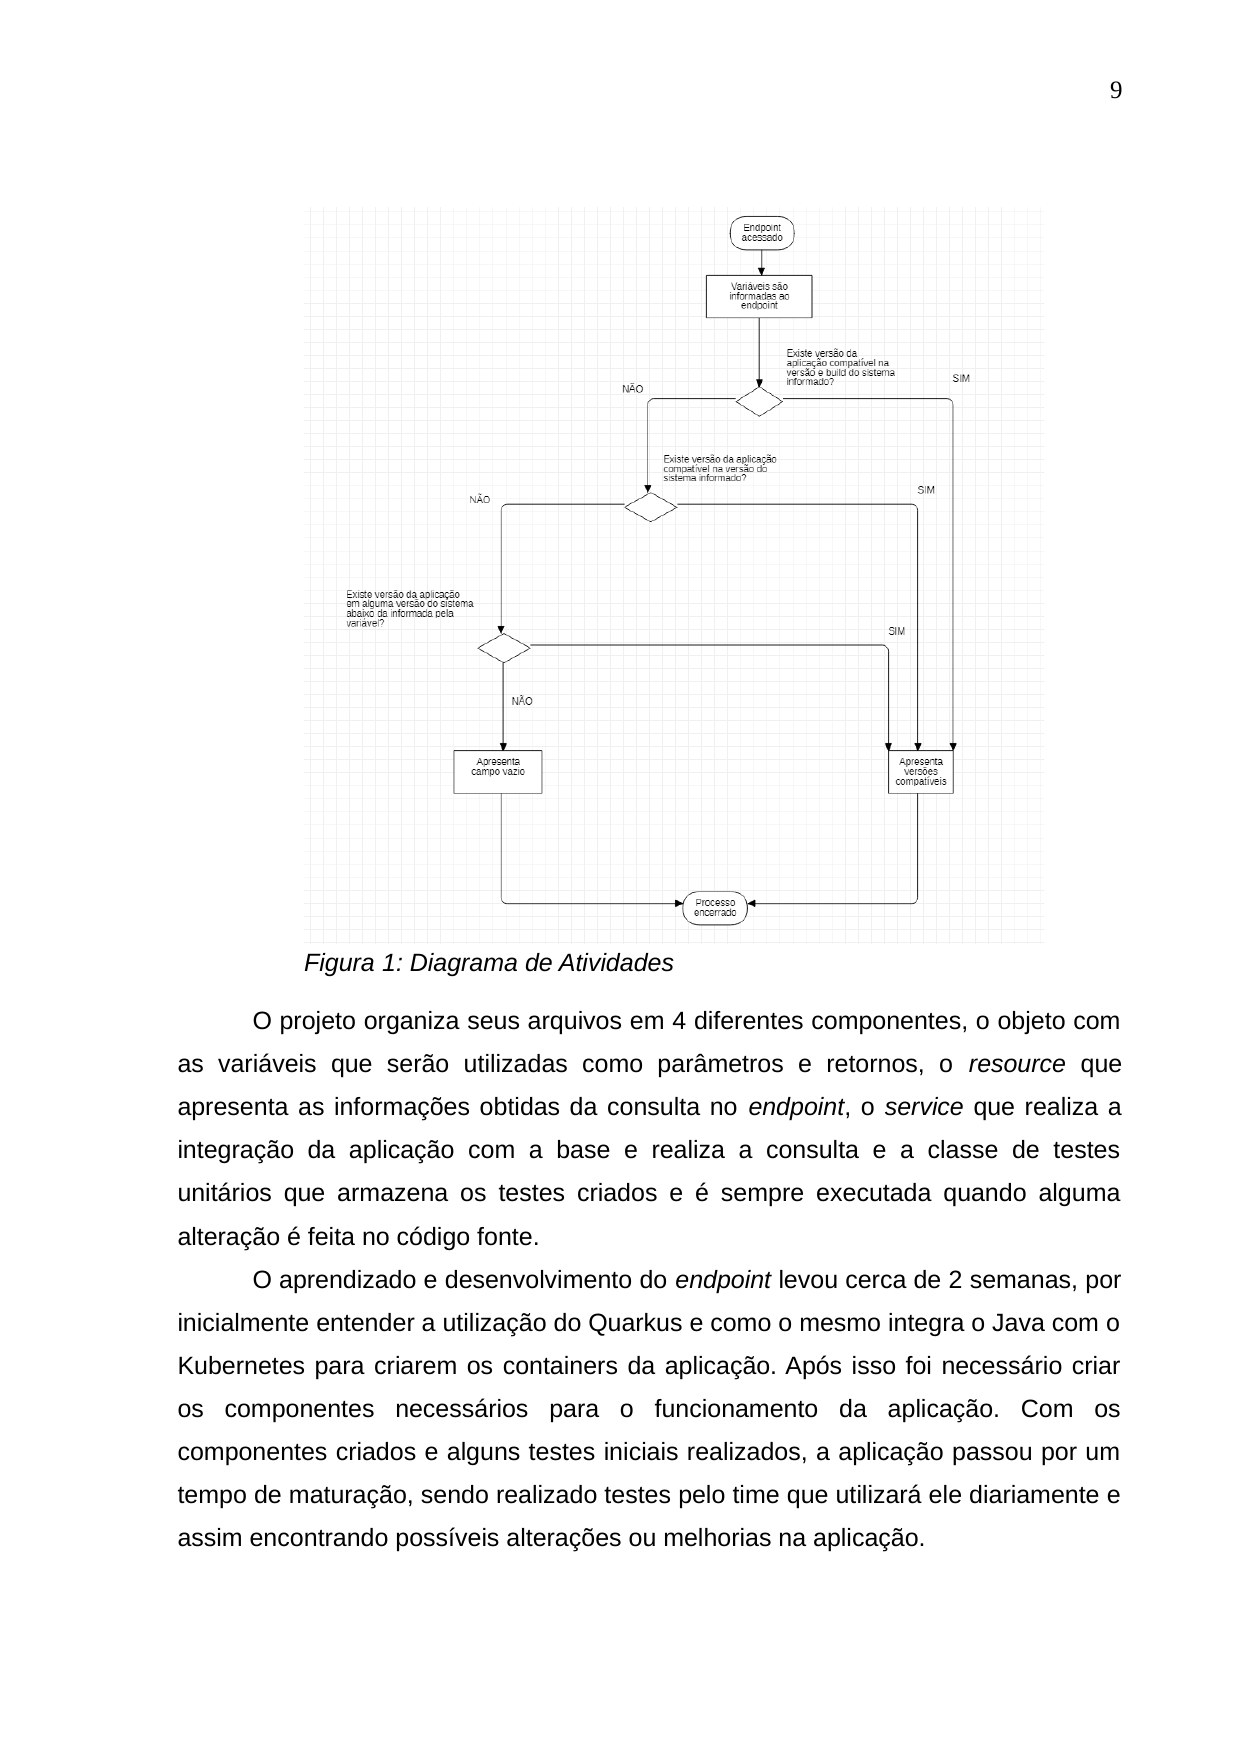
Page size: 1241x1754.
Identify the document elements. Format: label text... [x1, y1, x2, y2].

text Figura 1: Diagrama de Atividades [304, 944, 1044, 977]
text O aprendizado e desenvolvimento do endpoint levou cerca de 2 semanas, por inicialmente entender a utilização do Quarkus e como o mesmo integra o Java com o Kubernetes para criarem os containers da aplicação. Após isso foi necessário criar os componentes necessários para o funcionamento da aplicação. Com os componentes criados e alguns testes iniciais realizados, a aplicação passou por um tempo de maturação, sendo realizado testes pelo time que utilizará ele diariamente e assim encontrando possíveis alterações ou melhorias na aplicação. [177, 1265, 1122, 1552]
picture [303, 207, 1045, 944]
text O projeto organiza seus arquivos em 4 diferentes componentes, o objeto com as variáveis que serão utilizadas como parâmetros e retornos, o resource que apresenta as informações obtidas da consulta no endpoint, o service que realiza a integração da aplicação com a base e realiza a consulta e a classe de testes unitários que armazena os testes criados e é sempre executada quando alguma alteração é feita no código fonte. [177, 1006, 1122, 1250]
